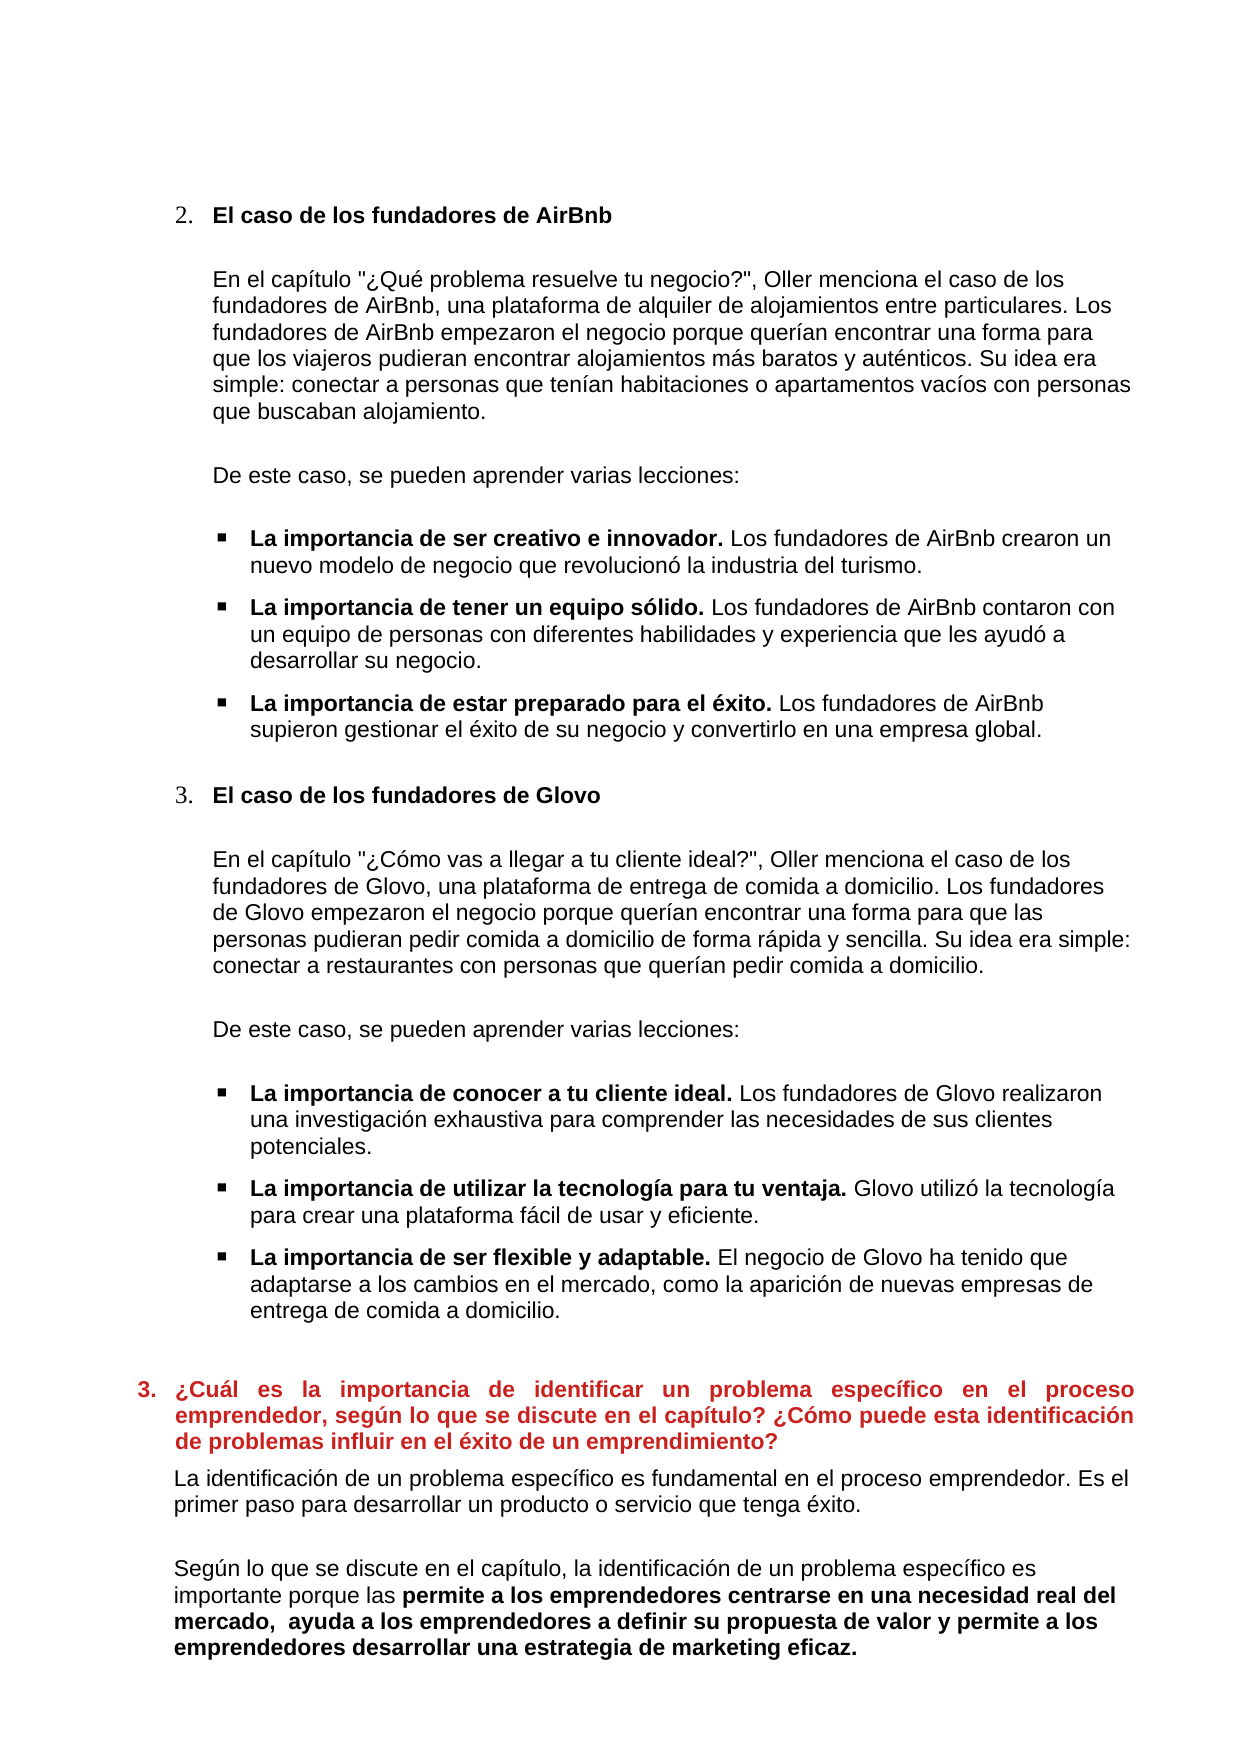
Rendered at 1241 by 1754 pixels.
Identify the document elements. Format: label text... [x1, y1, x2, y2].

list De este caso, se pueden aprender varias lecciones: [175, 1016, 1136, 1042]
list La importancia de estar preparado para el éxito. Los fundadores de AirBnb supieron gestionar el éxito de su negocio y convertirlo en una empresa global. [212, 689, 1136, 743]
list La importancia de ser flexible y adaptable. El negocio de Glovo ha tenido que adaptarse a los cambios en el mercado, como la aparición de nuevas empresas de entrega de comida a domicilio. [212, 1244, 1136, 1323]
list La importancia de ser creativo e innovador. Los fundadores de AirBnb crearon un nuevo modelo de negocio que revolucionó la industria del turismo. [212, 525, 1136, 579]
list El caso de los fundadores de Glovo [175, 780, 1136, 809]
text La identificación de un problema específico es fundamental en el proceso emprendedor. Es el primer paso para desarrollar un producto o servicio que tenga éxito. [100, 1465, 1136, 1518]
list En el capítulo "¿Cómo vas a llegar a tu cliente ideal?", Oller menciona el caso de los fundadores de Glovo, una plataforma de entrega de comida a domicilio. Los fundadores de Glovo empezaron el negocio porque querían encontrar una forma para que las personas pudieran pedir comida a domicilio de forma rápida y sencilla. Su idea era simple: conectar a restaurantes con personas que querían pedir comida a domicilio. [175, 846, 1136, 978]
list El caso de los fundadores de AirBnb [175, 200, 1136, 228]
list La importancia de conocer a tu cliente ideal. Los fundadores de Glovo realizaron una investigación exhaustiva para comprender las necesidades de sus clientes potenciales. [212, 1079, 1136, 1159]
list La importancia de tener un equipo sólido. Los fundadores de AirBnb contaron con un equipo de personas con diferentes habilidades y experiencia que les ayudó a desarrollar su negocio. [212, 594, 1136, 674]
text Según lo que se discute en el capítulo, la identificación de un problema específico es importante porque las permite a los emprendedores centrarse en una necesidad real del mercado, ayuda a los emprendedores a definir su propuesta de valor y permite a los emprendedores desarrollar una estrategia de marketing eficaz. [100, 1555, 1136, 1661]
list ¿Cuál es la importancia de identificar un problema específico en el proceso emprendedor, según lo que se discute en el capítulo? ¿Cómo puede esta identificación de problemas influir en el éxito de un emprendimiento? [137, 1376, 1136, 1455]
list De este caso, se pueden aprender varias lecciones: [175, 462, 1136, 488]
list La importancia de utilizar la tecnología para tu ventaja. Glovo utilizó la tecnología para crear una plataforma fácil de usar y eficiente. [212, 1175, 1136, 1228]
list En el capítulo "¿Qué problema resuelve tu negocio?", Oller menciona el caso de los fundadores de AirBnb, una plataforma de alquiler de alojamientos entre particulares. Los fundadores de AirBnb empezaron el negocio porque querían encontrar una forma para que los viajeros pudieran encontrar alojamientos más baratos y auténticos. Su idea era simple: conectar a personas que tenían habitaciones o apartamentos vacíos con personas que buscaban alojamiento. [175, 266, 1136, 424]
